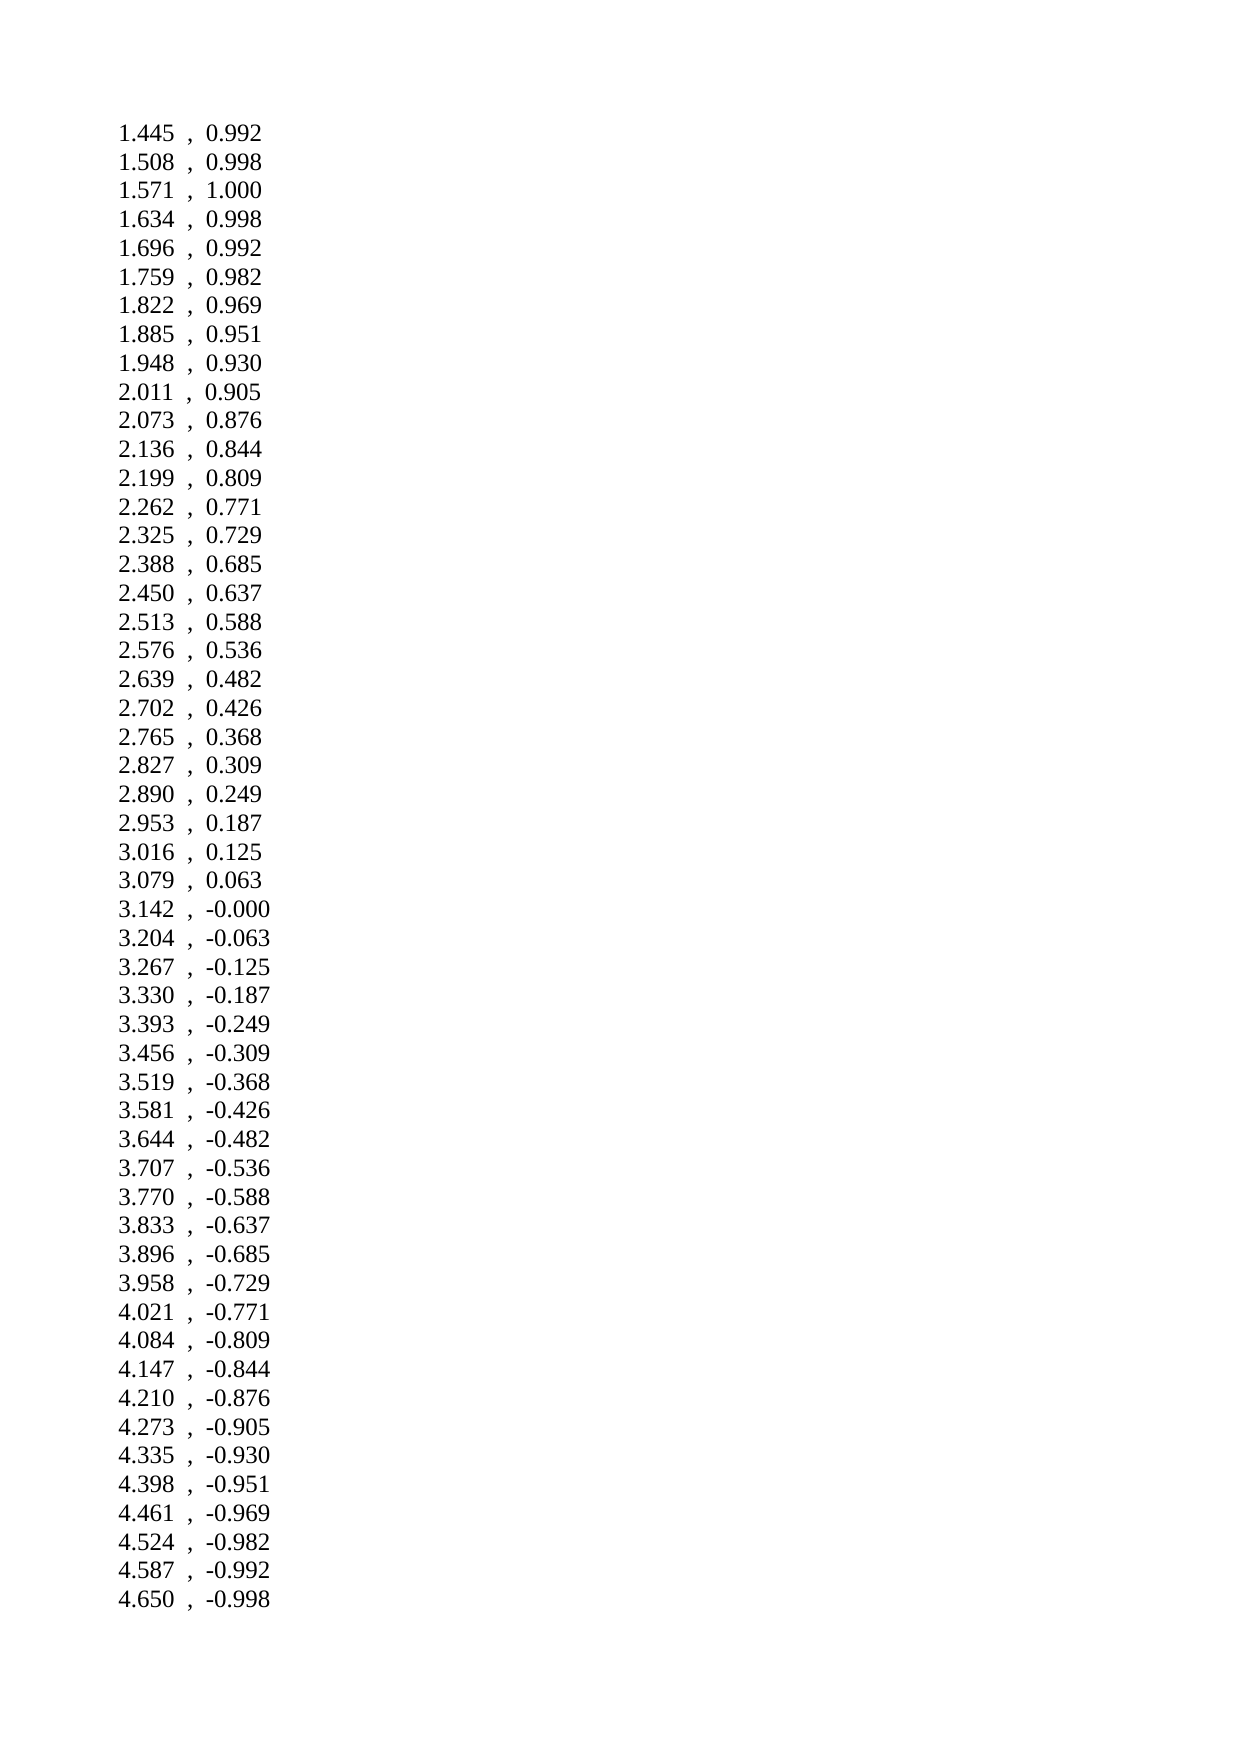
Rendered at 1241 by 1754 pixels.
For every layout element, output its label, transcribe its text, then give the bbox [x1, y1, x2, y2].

text 3.958 , -0.729 [118, 1268, 1122, 1297]
text 2.576 , 0.536 [118, 636, 1122, 664]
text 2.513 , 0.588 [118, 607, 1122, 636]
text 1.948 , 0.930 [118, 348, 1122, 377]
text 2.262 , 0.771 [118, 492, 1122, 521]
text 1.634 , 0.998 [118, 204, 1122, 233]
text 3.581 , -0.426 [118, 1096, 1122, 1124]
text 4.398 , -0.951 [118, 1469, 1122, 1498]
text 4.084 , -0.809 [118, 1326, 1122, 1354]
text 3.393 , -0.249 [118, 1009, 1122, 1038]
text 4.210 , -0.876 [118, 1383, 1122, 1412]
text 1.759 , 0.982 [118, 262, 1122, 291]
text 4.587 , -0.992 [118, 1556, 1122, 1584]
text 4.147 , -0.844 [118, 1354, 1122, 1383]
text 2.199 , 0.809 [118, 463, 1122, 492]
text 3.770 , -0.588 [118, 1182, 1122, 1211]
text 3.644 , -0.482 [118, 1124, 1122, 1153]
text 2.136 , 0.844 [118, 434, 1122, 463]
text 2.450 , 0.637 [118, 578, 1122, 607]
text 1.445 , 0.992 [118, 118, 1122, 147]
text 3.833 , -0.637 [118, 1211, 1122, 1239]
text 3.330 , -0.187 [118, 981, 1122, 1009]
text 4.335 , -0.930 [118, 1441, 1122, 1469]
text 3.896 , -0.685 [118, 1239, 1122, 1268]
text 3.267 , -0.125 [118, 952, 1122, 981]
text 4.273 , -0.905 [118, 1412, 1122, 1441]
text 2.325 , 0.729 [118, 521, 1122, 549]
text 3.016 , 0.125 [118, 837, 1122, 866]
text 2.827 , 0.309 [118, 751, 1122, 779]
text 3.204 , -0.063 [118, 923, 1122, 952]
text 2.953 , 0.187 [118, 808, 1122, 837]
text 1.508 , 0.998 [118, 147, 1122, 176]
text 1.571 , 1.000 [118, 176, 1122, 204]
text 2.073 , 0.876 [118, 406, 1122, 434]
text 2.890 , 0.249 [118, 779, 1122, 808]
text 3.519 , -0.368 [118, 1067, 1122, 1096]
text 3.456 , -0.309 [118, 1038, 1122, 1067]
text 4.524 , -0.982 [118, 1527, 1122, 1556]
text 2.702 , 0.426 [118, 693, 1122, 722]
text 3.142 , -0.000 [118, 894, 1122, 923]
text 4.650 , -0.998 [118, 1584, 1122, 1613]
text 2.639 , 0.482 [118, 664, 1122, 693]
text 1.885 , 0.951 [118, 319, 1122, 348]
text 3.707 , -0.536 [118, 1153, 1122, 1182]
text 4.021 , -0.771 [118, 1297, 1122, 1326]
text 2.011 , 0.905 [118, 377, 1122, 406]
text 2.765 , 0.368 [118, 722, 1122, 751]
text 3.079 , 0.063 [118, 866, 1122, 894]
text 1.822 , 0.969 [118, 291, 1122, 319]
text 1.696 , 0.992 [118, 233, 1122, 262]
text 4.461 , -0.969 [118, 1498, 1122, 1527]
text 2.388 , 0.685 [118, 549, 1122, 578]
